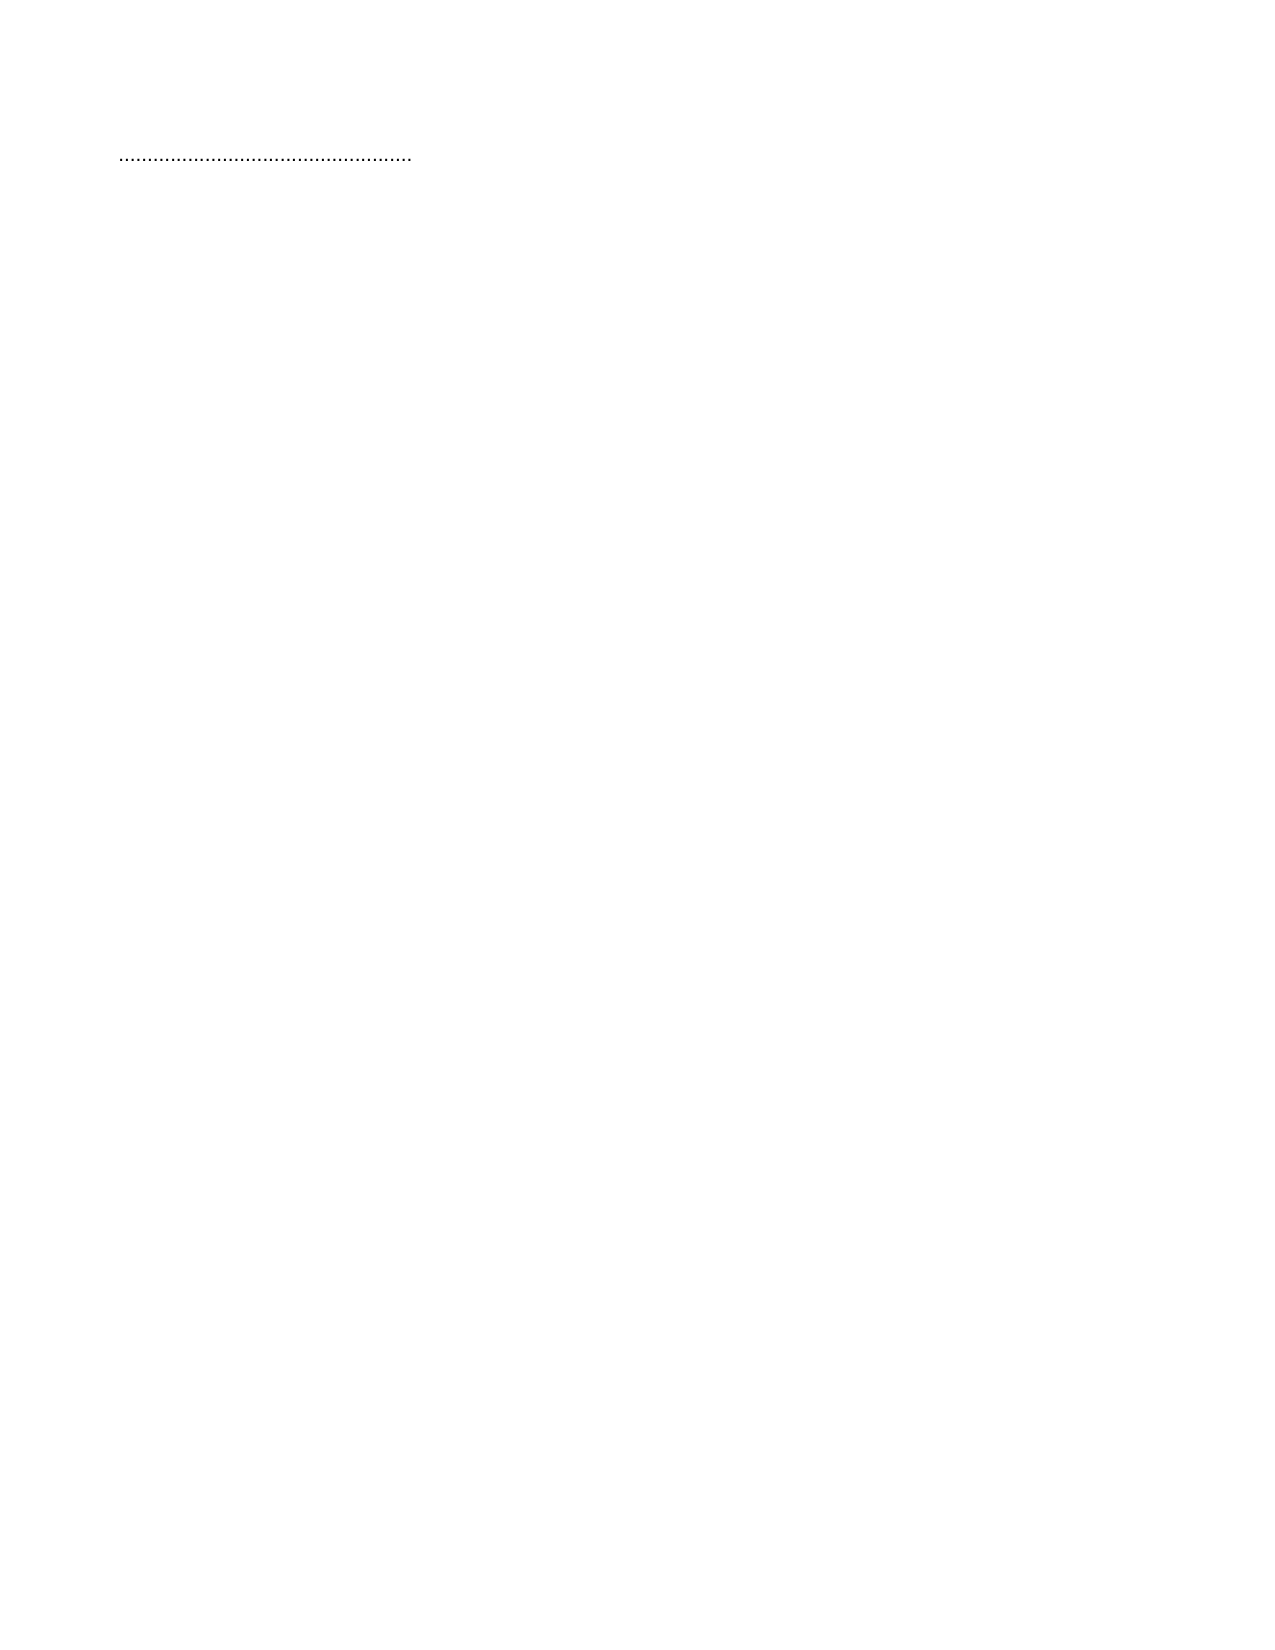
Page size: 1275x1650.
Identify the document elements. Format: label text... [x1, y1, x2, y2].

text ................................................... [118, 142, 1157, 166]
text <get_chairman(o.id)> [118, 166, 1157, 190]
